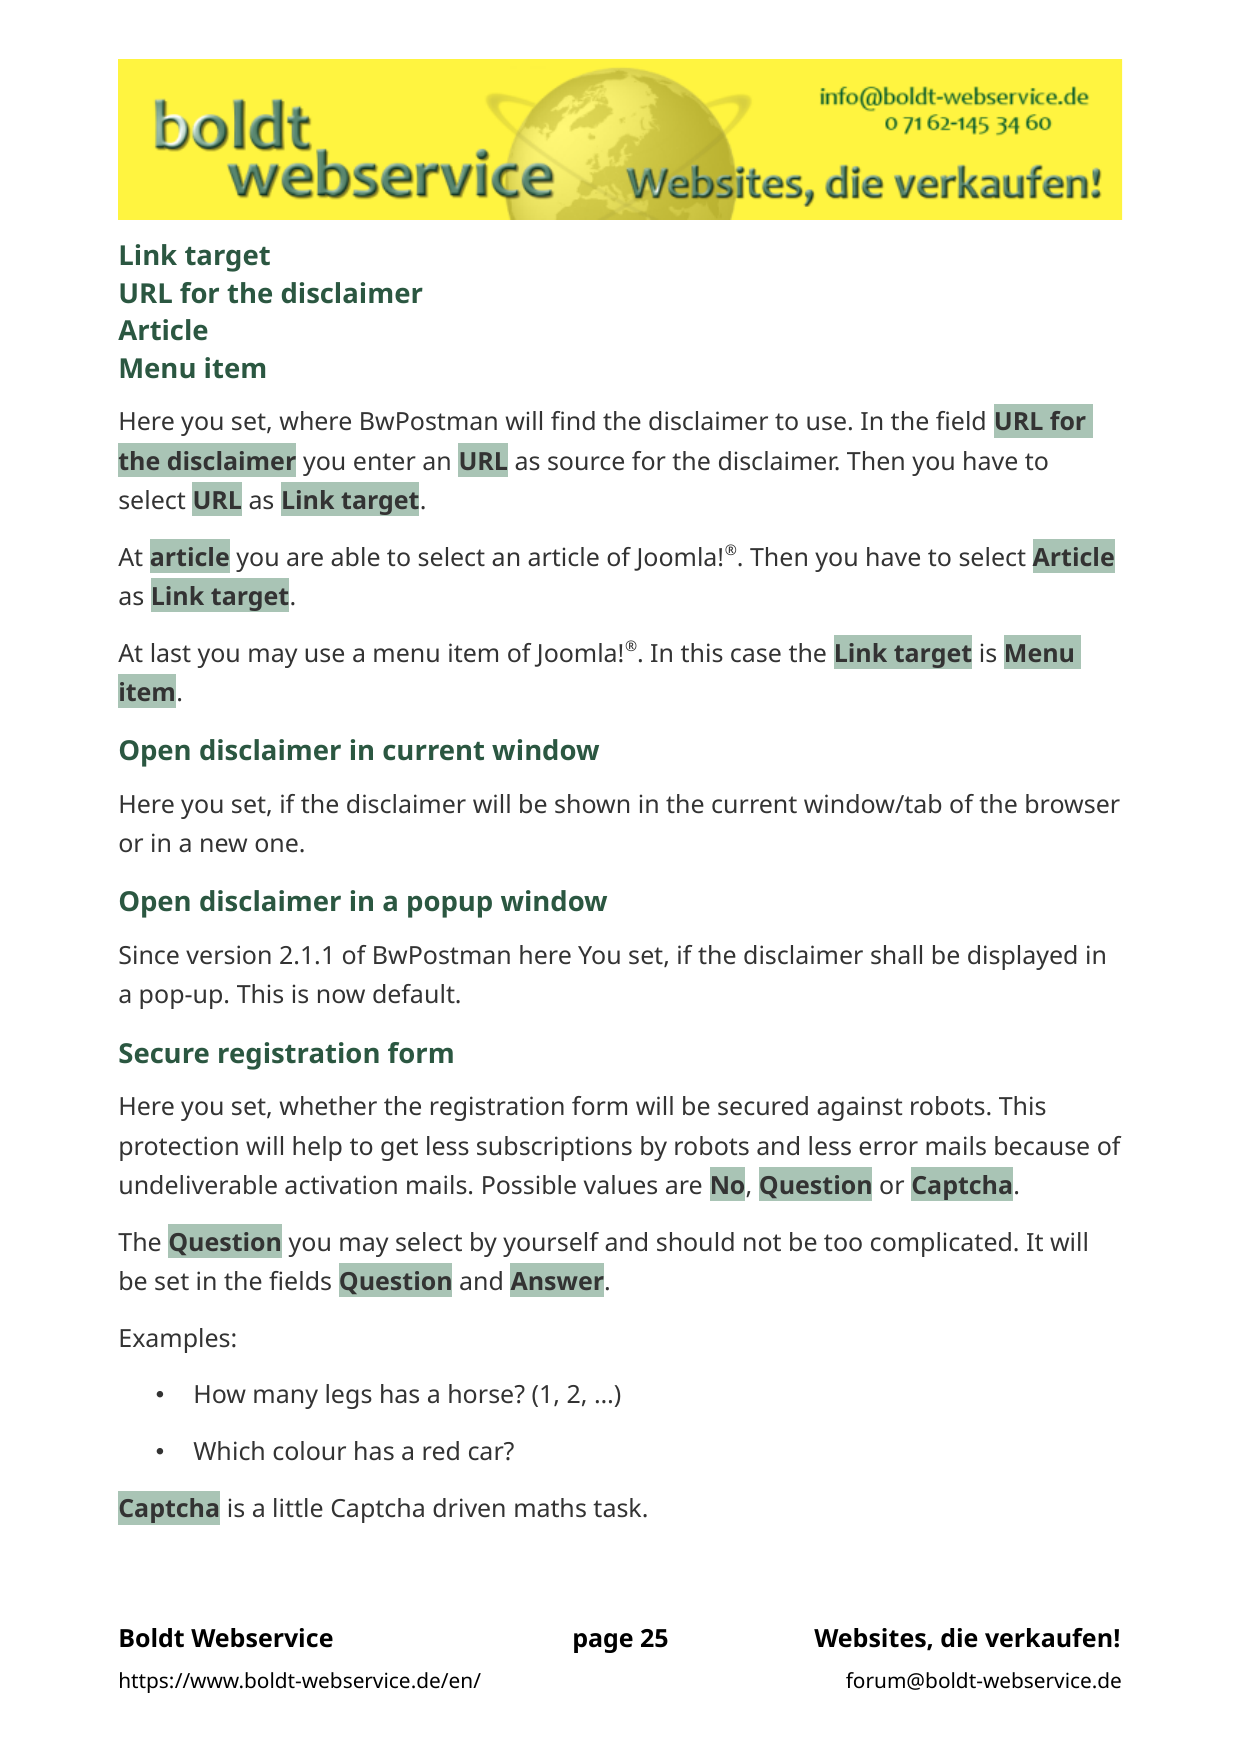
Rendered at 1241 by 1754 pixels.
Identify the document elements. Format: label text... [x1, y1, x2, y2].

text Here you set, whether the registration form will be secured against robots. This protection will help to get less subscriptions by robots and less error mails because of undeliverable activation mails. Possible values are No, Question or Captcha. [118, 1089, 1122, 1201]
list How many legs has a horse? (1, 2, …) [156, 1377, 1122, 1411]
text Captcha is a little Captcha driven maths task. [220, 1491, 1122, 1525]
subtitle Open disclaimer in current window [118, 731, 1122, 769]
subtitle Secure registration form [118, 1034, 1122, 1071]
text Examples: [118, 1320, 1122, 1354]
text At last you may use a menu item of Joomla!®. In this case the Link target is Menu item. [118, 635, 1122, 708]
text Since version 2.1.1 of BwPostman here You set, if the disclaimer shall be displayed in a pop-up. This is now default. [118, 938, 1122, 1011]
list Which colour has a red car? [156, 1434, 1122, 1468]
text At article you are able to select an article of Joomla!®. Then you have to select Article as Link target. [118, 539, 1122, 612]
text Here you set, if the disclaimer will be shown in the current window/tab of the browser or in a new one. [118, 786, 1122, 860]
picture [118, 59, 1123, 220]
subtitle Open disclaimer in a popup window [118, 882, 1122, 920]
text Here you set, where BwPostman will find the disclaimer to use. In the field URL for the disclaimer you enter an URL as source for the disclaimer. Then you have to select URL as Link target. [118, 404, 1122, 516]
text The Question you may select by yourself and should not be too complicated. It will be set in the fields Question and Answer. [118, 1224, 1122, 1297]
subtitle Link target URL for the disclaimer Article Menu item [118, 236, 1122, 386]
